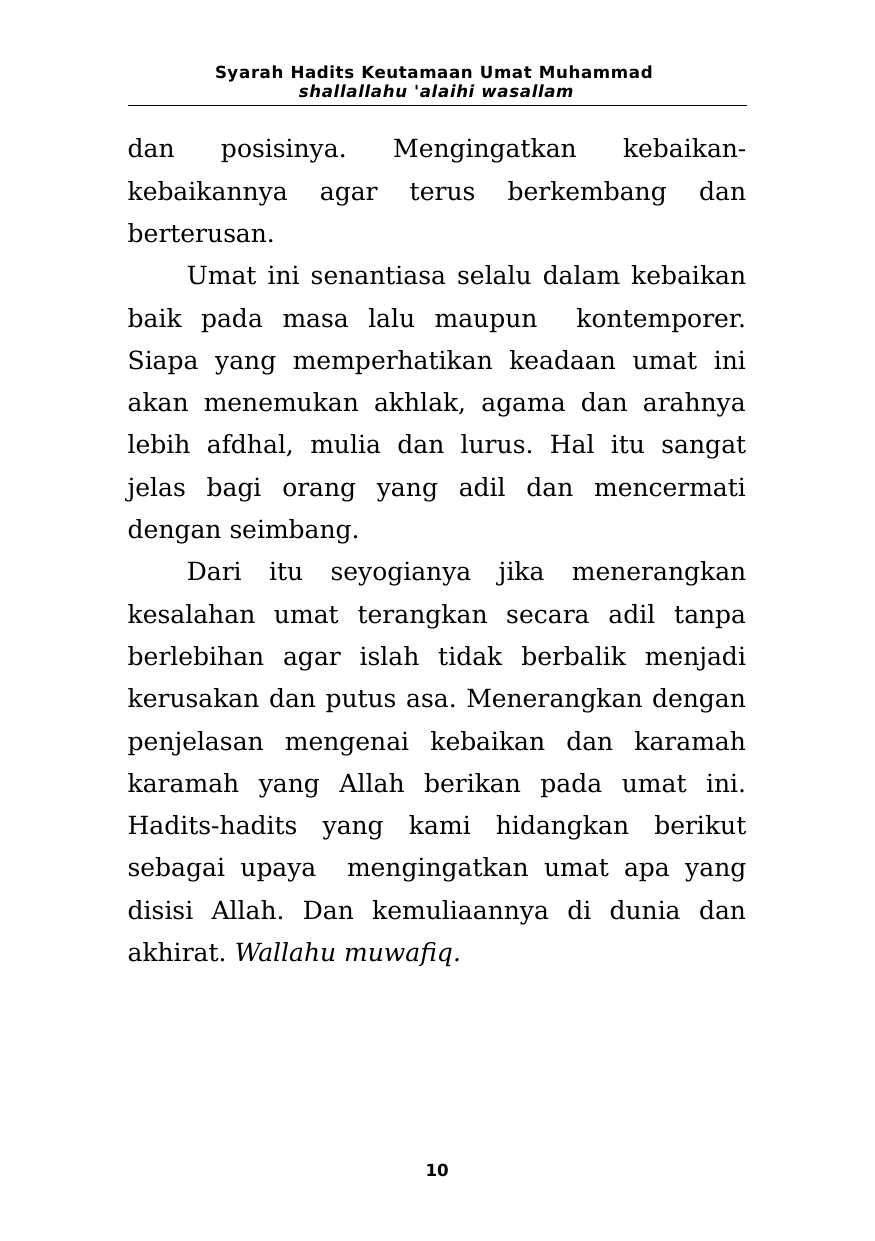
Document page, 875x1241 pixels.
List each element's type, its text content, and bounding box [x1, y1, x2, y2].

text dan posisinya. Mengingatkan kebaikan-kebaikannya agar terus berkembang dan berterusan. [127, 134, 747, 248]
text Dari itu seyogianya jika menerangkan kesalahan umat terangkan secara adil tanpa berlebihan agar islah tidak berbalik menjadi kerusakan dan putus asa. Menerangkan dengan penjelasan mengenai kebaikan dan karamah karamah yang Allah berikan pada umat ini. Hadits-hadits yang kami hidangkan berikut sebagai upaya mengingatkan umat apa yang disisi Allah. Dan kemuliaannya di dunia dan akhirat. Wallahu muwafiq. [127, 557, 747, 967]
text Umat ini senantiasa selalu dalam kebaikan baik pada masa lalu maupun kontemporer. Siapa yang memperhatikan keadaan umat ini akan menemukan akhlak, agama dan arahnya lebih afdhal, mulia dan lurus. Hal itu sangat jelas bagi orang yang adil dan mencermati dengan seimbang. [127, 261, 747, 544]
